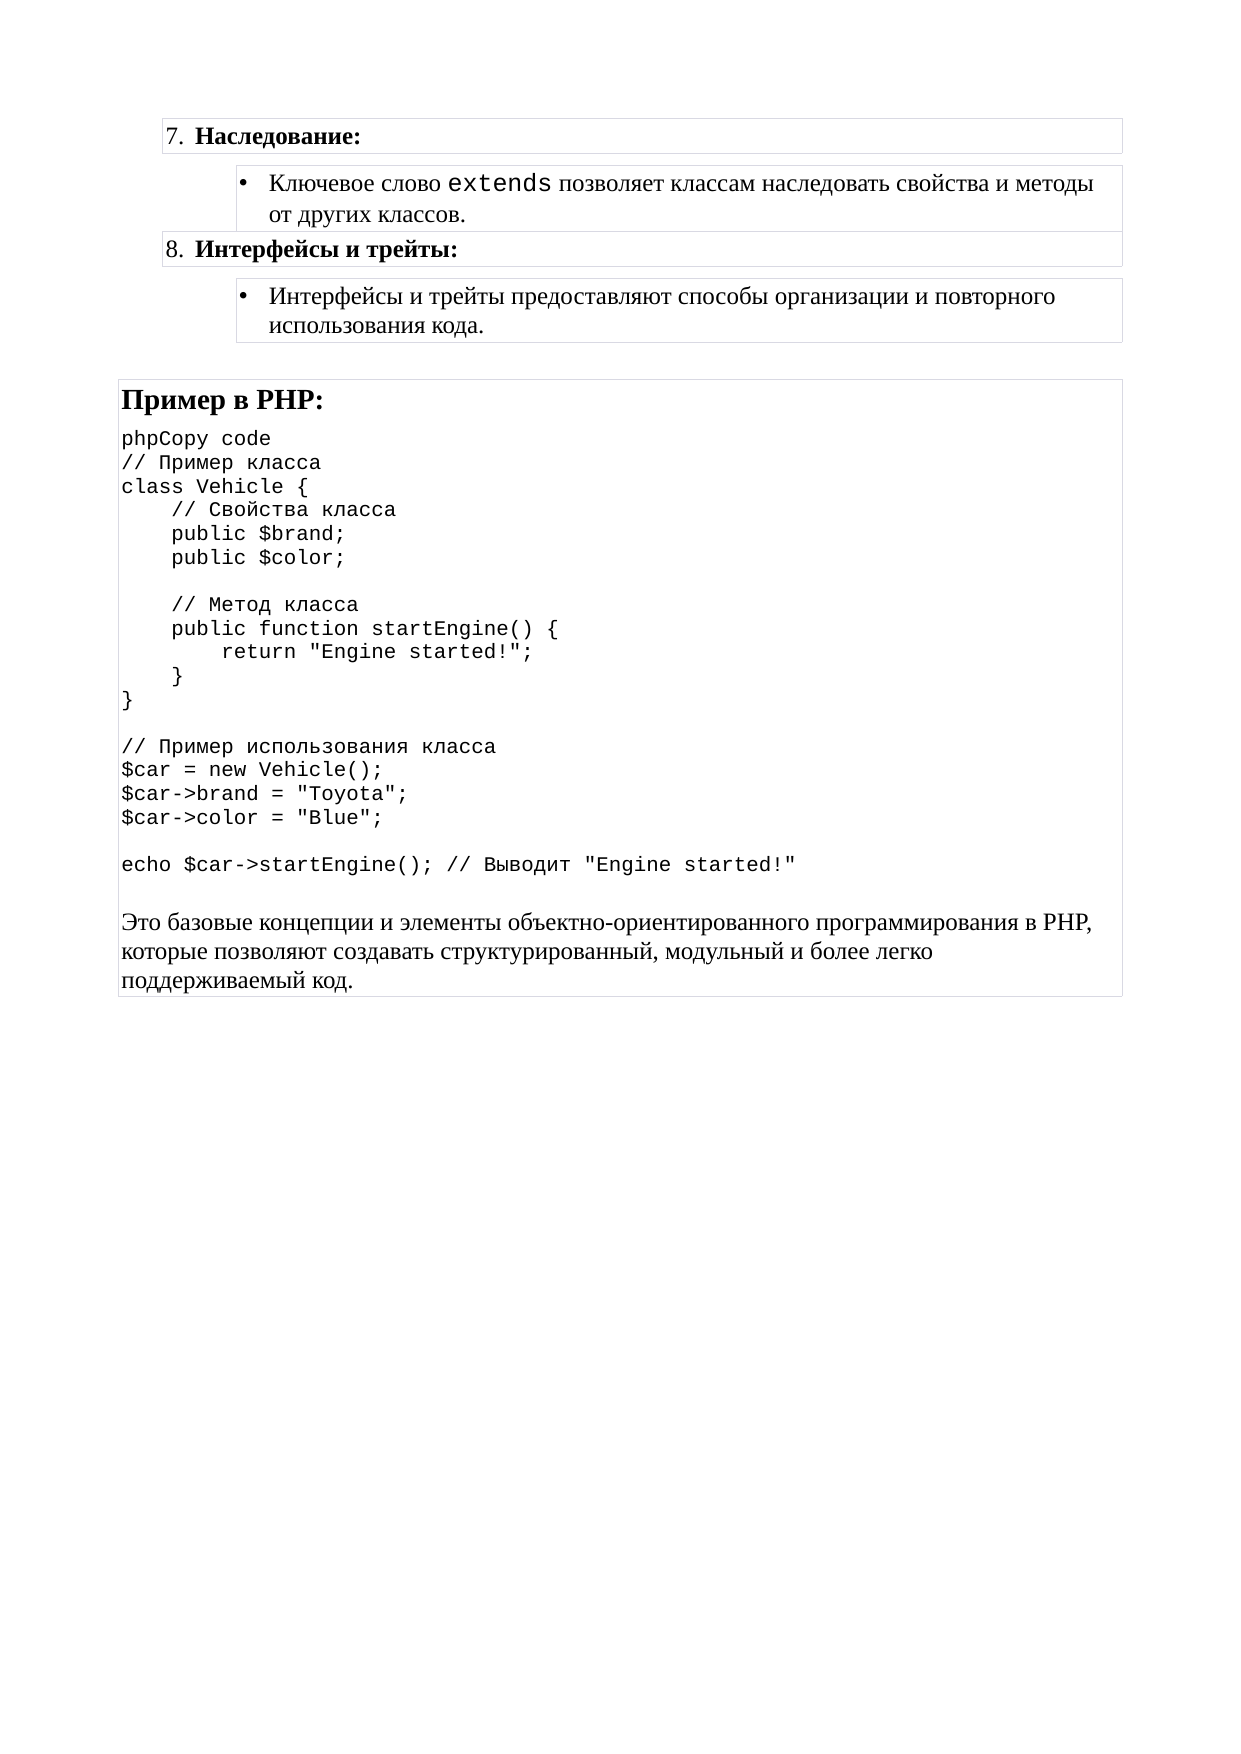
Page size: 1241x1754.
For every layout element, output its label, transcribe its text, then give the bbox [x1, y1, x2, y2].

list Интерфейсы и трейты: [163, 232, 1122, 266]
text $car = new Vehicle(); [119, 756, 1122, 780]
subtitle Пример в PHP: [119, 380, 1122, 416]
text echo $car->startEngine(); // Выводит "Engine started!" [119, 851, 1122, 878]
text public function startEngine() { [119, 614, 1122, 638]
text public $color; [119, 544, 1122, 570]
text return "Engine started!"; [119, 638, 1122, 662]
text $car->brand = "Toyota"; [119, 780, 1122, 804]
text class Vehicle { [119, 473, 1122, 496]
list Ключевое слово extends позволяет классам наследовать свойства и методы от других классов. [237, 166, 1122, 231]
text // Свойства класса [119, 496, 1122, 520]
text public $brand; [119, 520, 1122, 544]
text // Метод класса [119, 591, 1122, 614]
text // Пример использования класса [119, 733, 1122, 756]
text Это базовые концепции и элементы объектно-ориентированного программирования в PHP, которые позволяют создавать структурированный, модульный и более легко поддерживаемый код. [119, 904, 1122, 996]
text } [119, 662, 1122, 686]
list Наследование: [163, 119, 1122, 153]
list Интерфейсы и трейты предоставляют способы организации и повторного использования кода. [237, 279, 1122, 342]
text $car->color = "Blue"; [119, 804, 1122, 830]
text phpCopy code [119, 425, 1122, 449]
text } [119, 686, 1122, 712]
text // Пример класса [119, 449, 1122, 473]
